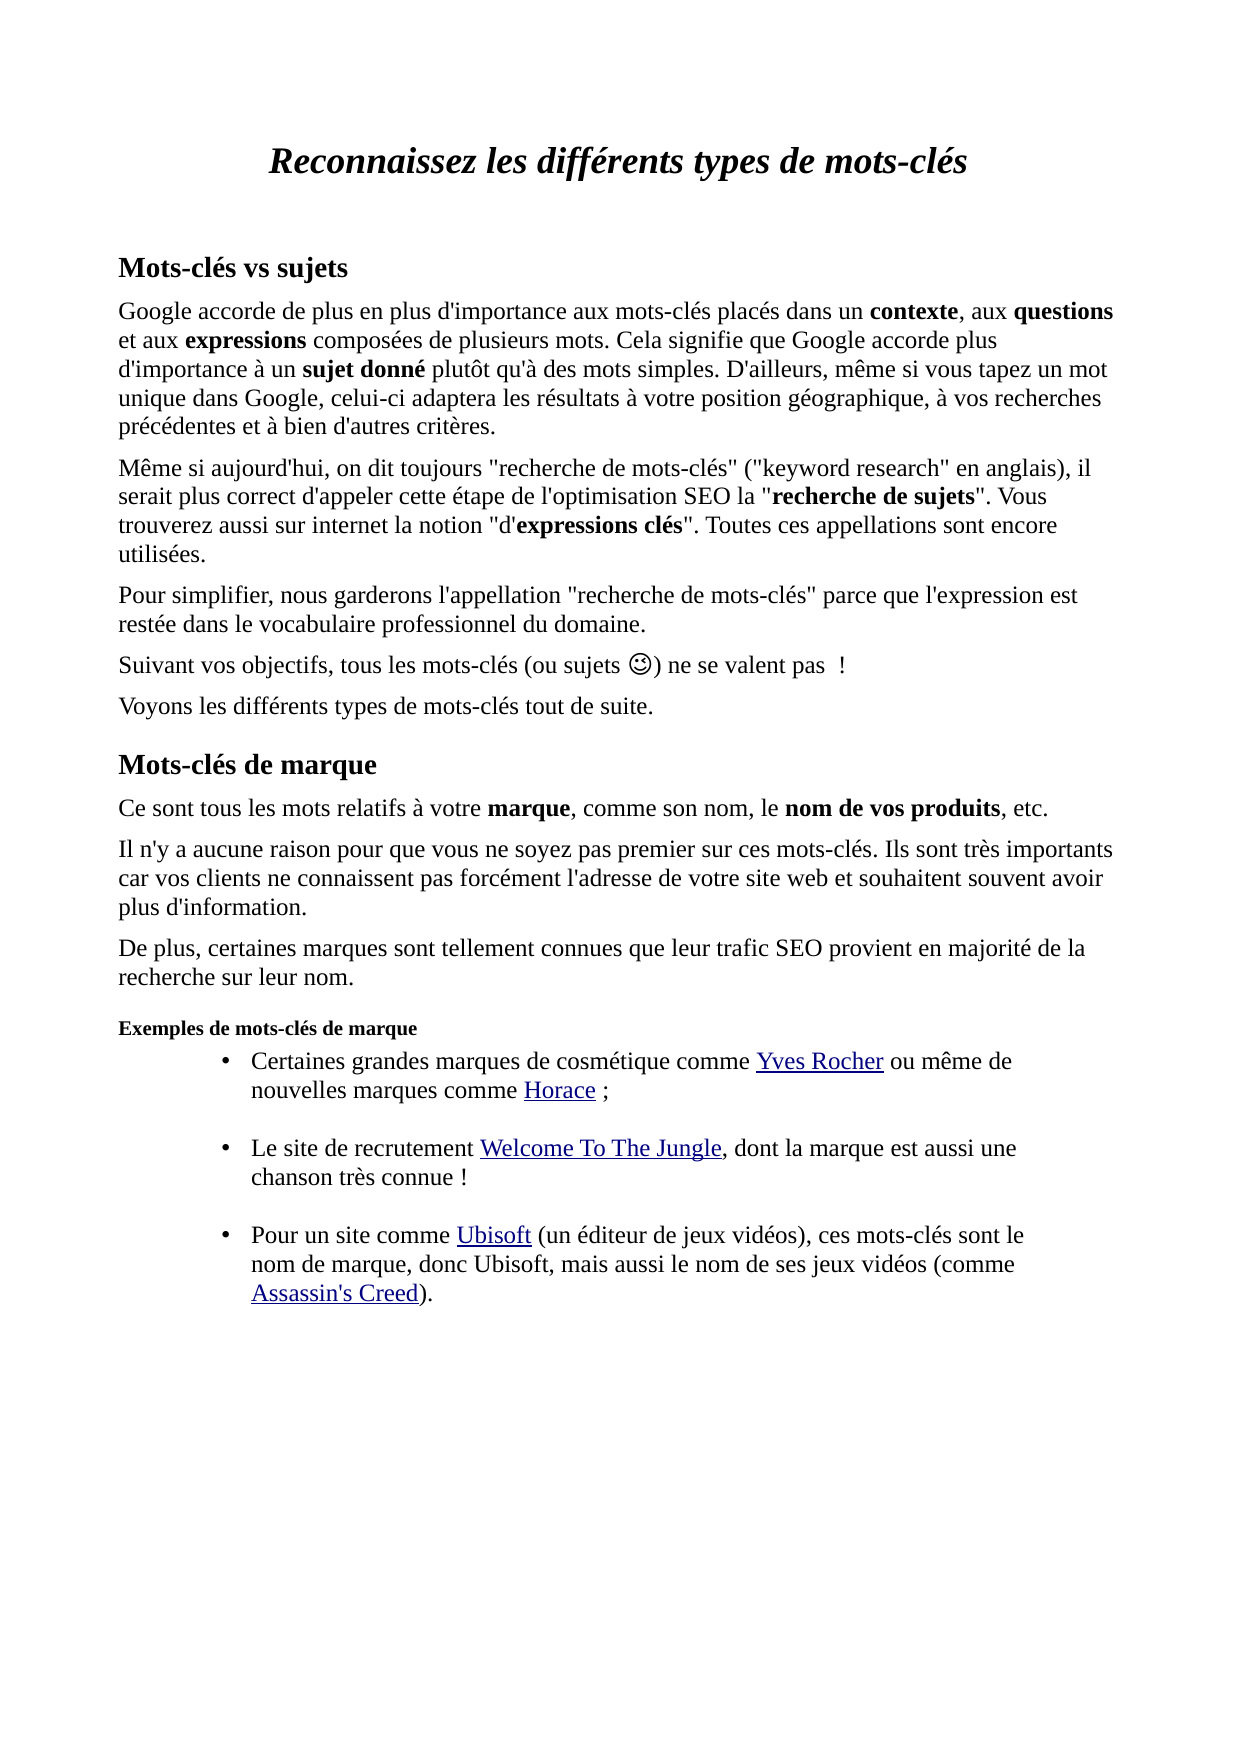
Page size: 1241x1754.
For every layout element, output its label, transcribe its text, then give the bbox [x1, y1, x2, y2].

subtitle Mots-clés de marque [118, 747, 1122, 781]
list Le site de recrutement Welcome To The Jungle, dont la marque est aussi une chanson très connue ! [221, 1133, 1063, 1191]
list Certaines grandes marques de cosmétique comme Yves Rocher ou même de nouvelles marques comme Horace ; [221, 1046, 1063, 1104]
text Même si aujourd'hui, on dit toujours "recherche de mots-clés" ("keyword research" en anglais), il serait plus correct d'appeler cette étape de l'optimisation SEO la "recherche de sujets". Vous trouverez aussi sur internet la notion "d'expressions clés". Toutes ces appellations sont encore utilisées. [118, 453, 1122, 568]
subtitle Reconnaissez les différents types de mots-clés [118, 139, 1122, 182]
text Ce sont tous les mots relatifs à votre marque, comme son nom, le nom de vos produits, etc. [118, 793, 1122, 822]
text Pour simplifier, nous garderons l'appellation "recherche de mots-clés" parce que l'expression est restée dans le vocabulaire professionnel du domaine. [118, 580, 1122, 638]
text Il n'y a aucune raison pour que vous ne soyez pas premier sur ces mots-clés. Ils sont très importants car vos clients ne connaissent pas forcément l'adresse de votre site web et souhaitent souvent avoir plus d'information. [118, 834, 1122, 921]
text Google accorde de plus en plus d'importance aux mots-clés placés dans un contexte, aux questions et aux expressions composées de plusieurs mots. Cela signifie que Google accorde plus d'importance à un sujet donné plutôt qu'à des mots simples. D'ailleurs, même si vous tapez un mot unique dans Google, celui-ci adaptera les résultats à votre position géographique, à vos recherches précédentes et à bien d'autres critères. [118, 296, 1122, 440]
text Voyons les différents types de mots-clés tout de suite. [118, 691, 1122, 720]
subtitle Mots-clés vs sujets [118, 250, 1122, 284]
list Pour un site comme Ubisoft (un éditeur de jeux vidéos), ces mots-clés sont le nom de marque, donc Ubisoft, mais aussi le nom de ses jeux vidéos (comme Assassin's Creed). [221, 1220, 1063, 1306]
text Suivant vos objectifs, tous les mots-clés (ou sujets 😉) ne se valent pas ! [118, 650, 1122, 679]
text De plus, certaines marques sont tellement connues que leur trafic SEO provient en majorité de la recherche sur leur nom. [118, 933, 1122, 991]
subtitle Exemples de mots-clés de marque [118, 1016, 1122, 1040]
